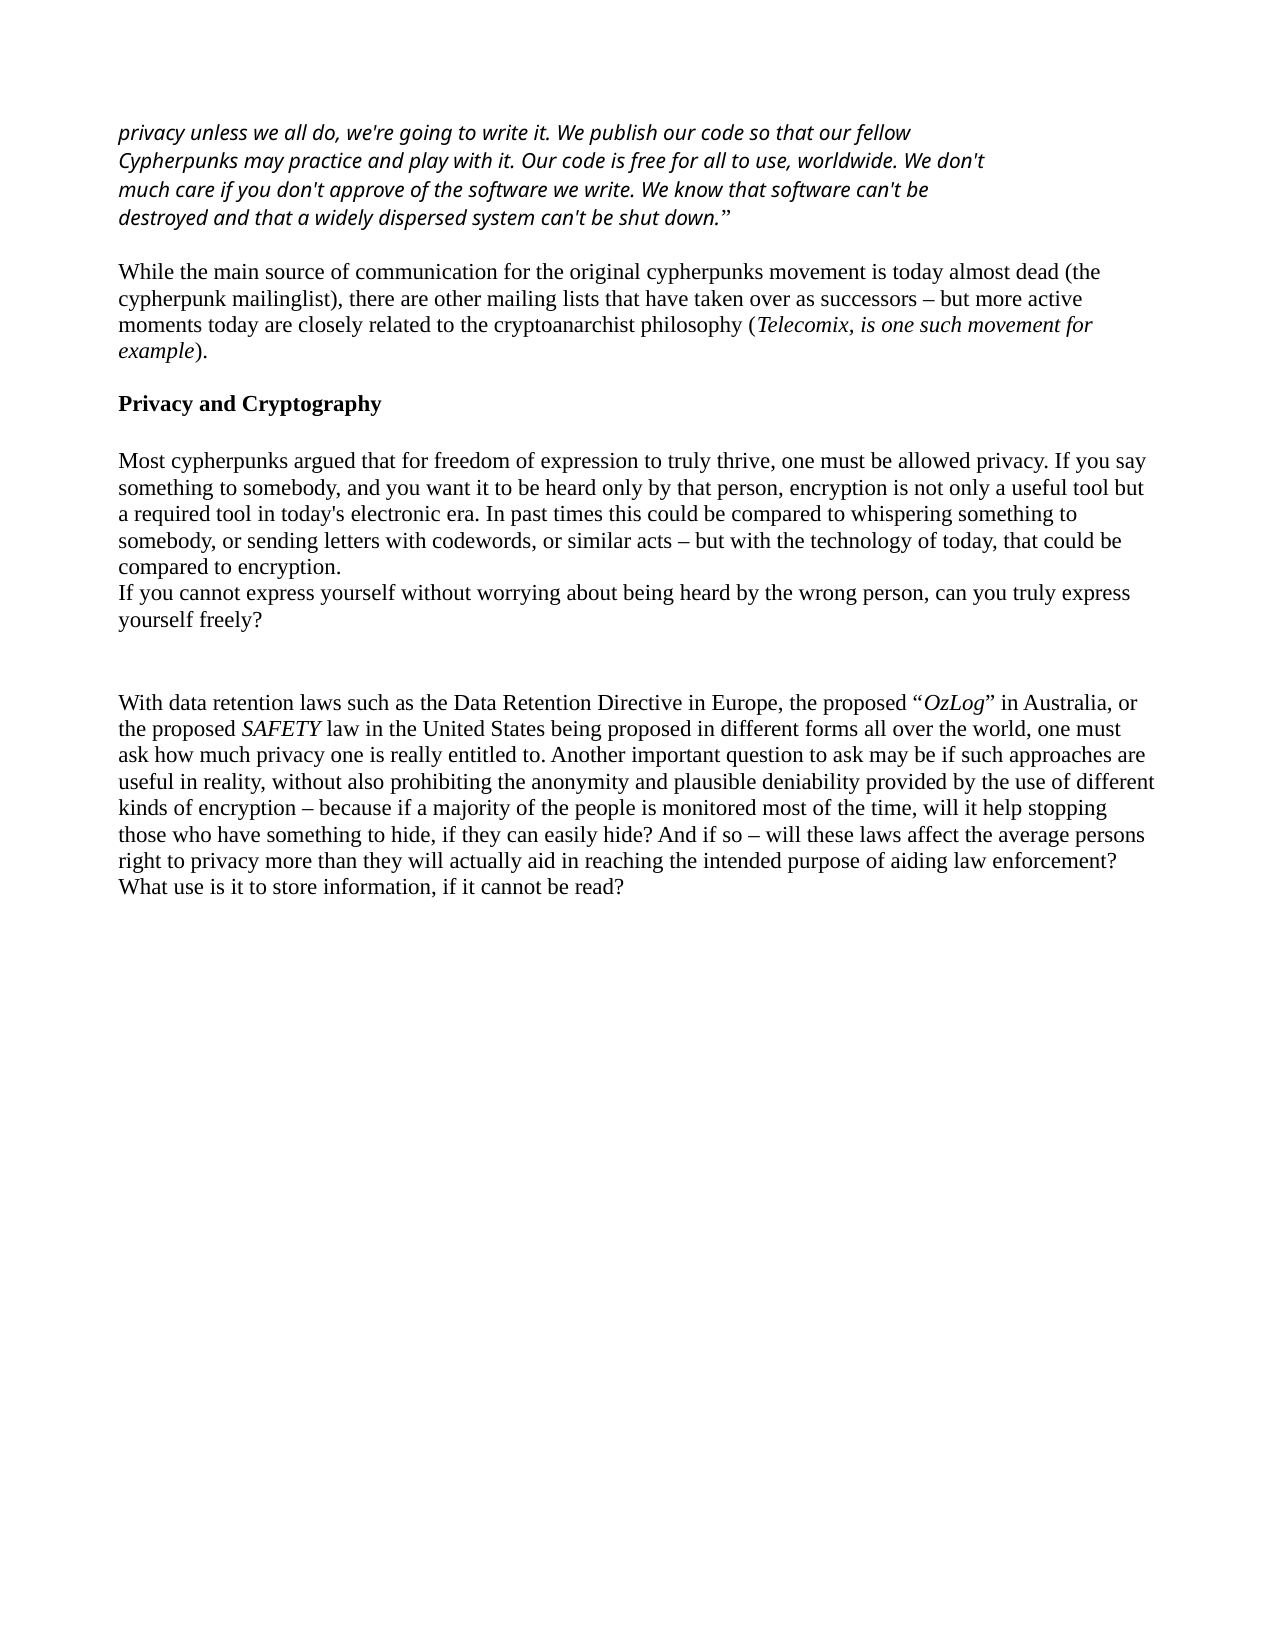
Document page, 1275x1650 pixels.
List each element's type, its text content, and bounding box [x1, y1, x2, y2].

text moments today are closely related to the cryptoanarchist philosophy (Telecomix, is one such movement for [118, 311, 1157, 337]
text Cypherpunks may practice and play with it. Our code is free for all to use, worldwide. We don't [118, 147, 1157, 175]
text privacy unless we all do, we're going to write it. We publish our code so that our fellow [118, 118, 1157, 147]
text destroyed and that a widely dispersed system can't be shut down.” [118, 203, 1157, 232]
text If you cannot express yourself without worrying about being heard by the wrong person, can you truly express [118, 579, 1157, 606]
text much care if you don't approve of the software we write. We know that software can't be [118, 175, 1157, 203]
text cypherpunk mailinglist), there are other mailing lists that have taken over as successors – but more active [118, 284, 1157, 311]
text right to privacy more than they will actually aid in reaching the intended purpose of aiding law enforcement? [118, 847, 1157, 873]
text While the main source of communication for the original cypherpunks movement is today almost dead (the [118, 258, 1157, 284]
text those who have something to hide, if they can easily hide? And if so – will these laws affect the average persons [118, 821, 1157, 847]
text ask how much privacy one is really entitled to. Another important question to ask may be if such approaches are [118, 742, 1157, 768]
text kinds of encryption – because if a majority of the people is monitored most of the time, will it help stopping [118, 794, 1157, 821]
text example). [118, 337, 1157, 364]
text yourself freely? [118, 606, 1157, 632]
text What use is it to store information, if it cannot be read? [118, 873, 1157, 900]
text With data retention laws such as the Data Retention Directive in Europe, the proposed “OzLog” in Australia, or [118, 689, 1157, 715]
text Most cypherpunks argued that for freedom of expression to truly thrive, one must be allowed privacy. If you say [118, 448, 1157, 474]
text compared to encryption. [118, 553, 1157, 579]
text a required tool in today's electronic era. In past times this could be compared to whispering something to [118, 500, 1157, 527]
text Privacy and Cryptography [118, 390, 1157, 416]
text somebody, or sending letters with codewords, or similar acts – but with the technology of today, that could be [118, 527, 1157, 553]
text useful in reality, without also prohibiting the anonymity and plausible deniability provided by the use of different [118, 768, 1157, 794]
text the proposed SAFETY law in the United States being proposed in different forms all over the world, one must [118, 715, 1157, 742]
text something to somebody, and you want it to be heard only by that person, encryption is not only a useful tool but [118, 474, 1157, 500]
